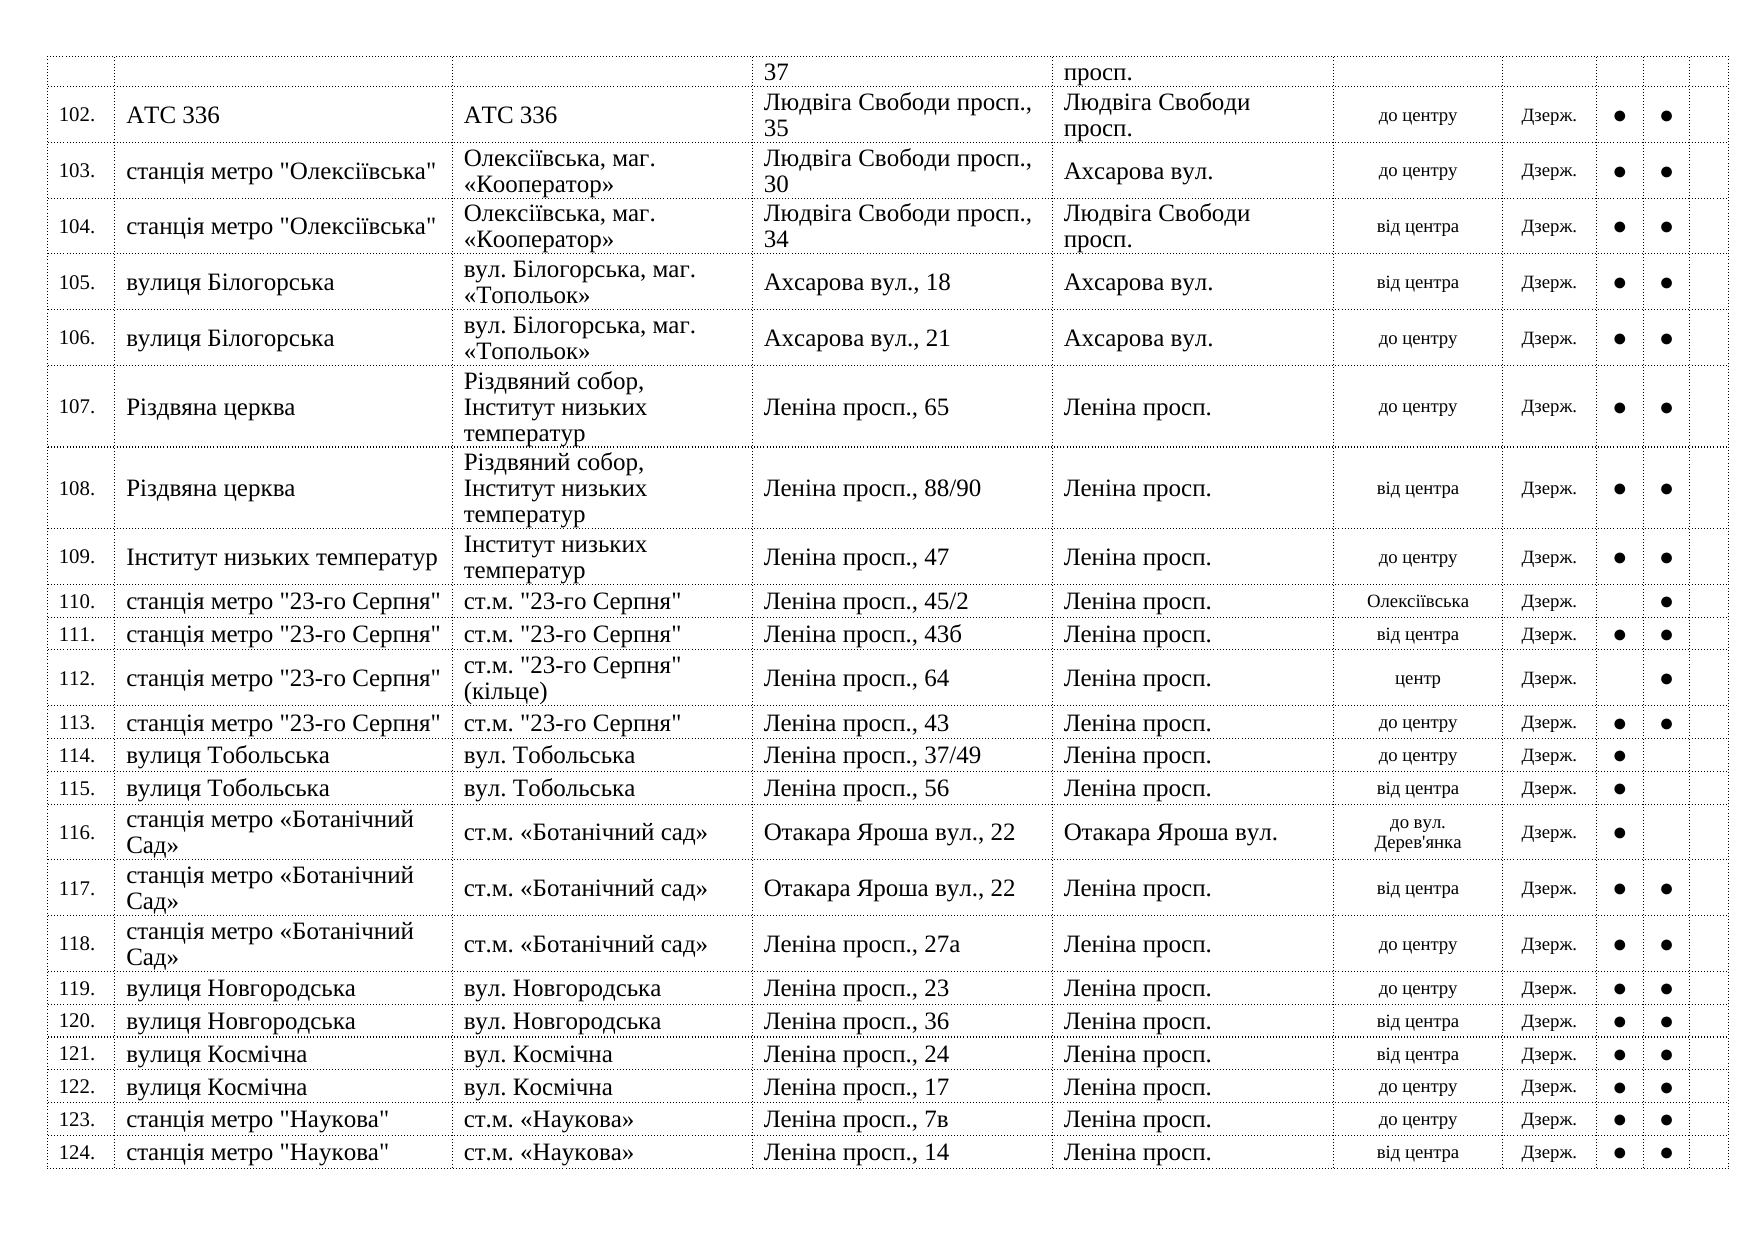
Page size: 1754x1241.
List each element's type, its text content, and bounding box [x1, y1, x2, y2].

table_cell [47, 365, 115, 446]
table_cell ● [1596, 142, 1643, 197]
table_cell ● [1596, 738, 1643, 771]
table_cell Олексіївська [1334, 584, 1502, 617]
table_cell [1690, 705, 1728, 738]
table_cell Леніна просп. [1052, 705, 1333, 738]
table_cell [1690, 142, 1728, 197]
table_cell Дзерж. [1502, 198, 1596, 253]
table_cell Леніна просп., 17 [752, 1069, 1052, 1102]
table_cell [1643, 771, 1689, 803]
table_cell ● [1596, 1036, 1643, 1069]
table_cell [47, 86, 115, 142]
table_cell ● [1596, 365, 1643, 446]
table_cell ● [1643, 86, 1689, 142]
table_cell [1690, 309, 1728, 365]
table_cell Леніна просп., 36 [752, 1004, 1052, 1036]
table_cell ст.м. «Наукова» [452, 1135, 752, 1168]
table_cell станція метро "Олексіївська" [115, 142, 452, 197]
table_cell [1596, 56, 1643, 86]
table_cell Дзерж. [1502, 859, 1596, 915]
table_cell [1690, 859, 1728, 915]
table_cell Леніна просп. [1052, 446, 1333, 528]
table_cell вулиця Тобольська [115, 771, 452, 803]
table_cell [1690, 804, 1728, 859]
table_cell Леніна просп., 65 [752, 365, 1052, 446]
table_cell до центру [1334, 142, 1502, 197]
table_cell [1690, 365, 1728, 446]
table_cell [1690, 446, 1728, 528]
table_cell ● [1596, 804, 1643, 859]
table_cell [115, 56, 452, 86]
table_cell [1690, 1004, 1728, 1036]
table_cell АТС 336 [115, 86, 452, 142]
table_cell до центру [1334, 365, 1502, 446]
table_cell [47, 617, 115, 649]
table_cell Леніна просп., 64 [752, 649, 1052, 705]
table_cell Ахсарова вул. [1052, 142, 1333, 197]
table_cell ● [1596, 198, 1643, 253]
table_cell ● [1643, 971, 1689, 1003]
table_cell [1690, 1135, 1728, 1168]
table_cell Отакара Яроша вул. [1052, 804, 1333, 859]
table_cell [1690, 1102, 1728, 1135]
table_cell Леніна просп. [1052, 738, 1333, 771]
table_cell [47, 738, 115, 771]
table_cell ● [1596, 528, 1643, 584]
table_cell Леніна просп., 43 [752, 705, 1052, 738]
table_cell Різдвяна церква [115, 446, 452, 528]
table_cell Дзерж. [1502, 86, 1596, 142]
table_cell Дзерж. [1502, 1135, 1596, 1168]
table_cell Леніна просп., 56 [752, 771, 1052, 803]
table_cell вулиця Космічна [115, 1069, 452, 1102]
table_cell ● [1643, 1069, 1689, 1102]
table_cell Леніна просп. [1052, 1069, 1333, 1102]
table_cell станція метро "23-го Серпня" [115, 649, 452, 705]
table_cell ● [1643, 309, 1689, 365]
table_cell Дзерж. [1502, 771, 1596, 803]
table_cell станція метро «Ботанічний Сад» [115, 859, 452, 915]
table_cell [1596, 584, 1643, 617]
table_cell [47, 859, 115, 915]
table_cell Дзерж. [1502, 649, 1596, 705]
table_cell Різдвяна церква [115, 365, 452, 446]
table_cell Леніна просп., 43б [752, 617, 1052, 649]
table_cell Дзерж. [1502, 1036, 1596, 1069]
table_cell Отакара Яроша вул., 22 [752, 859, 1052, 915]
table_cell до центру [1334, 1102, 1502, 1135]
table_cell [1690, 253, 1728, 309]
table_cell [47, 528, 115, 584]
table_cell [1690, 198, 1728, 253]
table_cell вул. Білогорська, маг. «Топольок» [452, 309, 752, 365]
table_cell ● [1643, 198, 1689, 253]
table_cell [1690, 1069, 1728, 1102]
table_cell Дзерж. [1502, 738, 1596, 771]
table_cell Інститут низьких температур [452, 528, 752, 584]
table_cell до центру [1334, 1069, 1502, 1102]
table_cell до центру [1334, 86, 1502, 142]
table_cell від центра [1334, 1036, 1502, 1069]
table_cell [47, 584, 115, 617]
table_cell від центра [1334, 771, 1502, 803]
table_cell до центру [1334, 915, 1502, 971]
table_cell ● [1643, 528, 1689, 584]
table_cell Інститут низьких температур [115, 528, 452, 584]
table_cell Отакара Яроша вул., 22 [752, 804, 1052, 859]
table_cell від центра [1334, 1135, 1502, 1168]
table_cell ● [1596, 1135, 1643, 1168]
table_cell Леніна просп. [1052, 771, 1333, 803]
table_cell ст.м. "23-го Серпня" (кільце) [452, 649, 752, 705]
table_cell [1690, 649, 1728, 705]
table_cell вул. Космічна [452, 1069, 752, 1102]
table_cell Дзерж. [1502, 446, 1596, 528]
table_cell Леніна просп. [1052, 1036, 1333, 1069]
table_cell Дзерж. [1502, 915, 1596, 971]
table_cell від центра [1334, 1004, 1502, 1036]
table_cell від центра [1334, 253, 1502, 309]
table_cell Леніна просп. [1052, 1004, 1333, 1036]
table_cell Людвіга Свободи просп., 35 [752, 86, 1052, 142]
table_cell Леніна просп. [1052, 1135, 1333, 1168]
table_cell Дзерж. [1502, 1004, 1596, 1036]
table_cell Людвіга Свободи просп., 34 [752, 198, 1052, 253]
table_cell Ахсарова вул. [1052, 309, 1333, 365]
table_cell Дзерж. [1502, 1069, 1596, 1102]
table_cell АТС 336 [452, 86, 752, 142]
table_cell ● [1596, 253, 1643, 309]
table_cell [47, 1036, 115, 1069]
table_cell Леніна просп. [1052, 971, 1333, 1003]
table_cell просп. [1052, 56, 1333, 86]
table_cell ● [1596, 971, 1643, 1003]
table_cell Ахсарова вул., 21 [752, 309, 1052, 365]
table_cell [1690, 738, 1728, 771]
table_cell Дзерж. [1502, 365, 1596, 446]
table_cell Людвіга Свободи просп. [1052, 198, 1333, 253]
table_cell [1690, 617, 1728, 649]
table_cell [47, 705, 115, 738]
table_cell Леніна просп., 7в [752, 1102, 1052, 1135]
table_cell 37 [752, 56, 1052, 86]
table_cell [1690, 86, 1728, 142]
table_cell від центра [1334, 617, 1502, 649]
table_cell Різдвяний собор, Інститут низьких температур [452, 365, 752, 446]
table_cell ● [1643, 584, 1689, 617]
table_cell ● [1643, 915, 1689, 971]
table_cell Дзерж. [1502, 253, 1596, 309]
table_cell Олексіївська, маг. «Кооператор» [452, 142, 752, 197]
table_cell [47, 446, 115, 528]
table_cell Леніна просп., 88/90 [752, 446, 1052, 528]
table_cell [1690, 915, 1728, 971]
table_cell ● [1596, 859, 1643, 915]
table_cell ● [1596, 446, 1643, 528]
table_cell ● [1596, 86, 1643, 142]
table_cell Леніна просп. [1052, 528, 1333, 584]
table_cell [47, 56, 115, 86]
table_cell ● [1643, 1135, 1689, 1168]
table_cell ● [1643, 446, 1689, 528]
table_cell [47, 198, 115, 253]
table_cell ● [1643, 705, 1689, 738]
table_cell [1690, 584, 1728, 617]
table_cell вул. Тобольська [452, 738, 752, 771]
table_cell ● [1596, 1102, 1643, 1135]
table_cell центр [1334, 649, 1502, 705]
table_cell [47, 253, 115, 309]
table_cell [47, 1102, 115, 1135]
table_cell [47, 142, 115, 197]
table_cell [1643, 56, 1689, 86]
table_cell станція метро "23-го Серпня" [115, 584, 452, 617]
table_cell станція метро "23-го Серпня" [115, 617, 452, 649]
table_cell [1502, 56, 1596, 86]
table_cell [47, 1135, 115, 1168]
table_cell станція метро "23-го Серпня" [115, 705, 452, 738]
table_cell [47, 649, 115, 705]
table_cell вулиця Новгородська [115, 1004, 452, 1036]
table_cell ст.м. "23-го Серпня" [452, 584, 752, 617]
table_cell вулиця Тобольська [115, 738, 452, 771]
table_cell до центру [1334, 705, 1502, 738]
table_cell ● [1643, 365, 1689, 446]
table_cell станція метро "Олексіївська" [115, 198, 452, 253]
table_cell ст.м. "23-го Серпня" [452, 705, 752, 738]
table_cell [1643, 804, 1689, 859]
table_cell Леніна просп., 37/49 [752, 738, 1052, 771]
table_cell ● [1596, 705, 1643, 738]
table_cell ● [1643, 1004, 1689, 1036]
table_cell Людвіга Свободи просп. [1052, 86, 1333, 142]
table_cell вул. Новгородська [452, 1004, 752, 1036]
table_cell до центру [1334, 971, 1502, 1003]
table_cell Леніна просп., 24 [752, 1036, 1052, 1069]
table_cell ● [1596, 1069, 1643, 1102]
table_cell ● [1643, 1036, 1689, 1069]
table_cell Дзерж. [1502, 804, 1596, 859]
table_cell [47, 915, 115, 971]
table_cell Ахсарова вул. [1052, 253, 1333, 309]
table_cell ст.м. «Ботанічний сад» [452, 859, 752, 915]
table_cell [47, 309, 115, 365]
table_cell Людвіга Свободи просп., 30 [752, 142, 1052, 197]
table_cell ст.м. "23-го Серпня" [452, 617, 752, 649]
table_cell до вул. Дерев'янка [1334, 804, 1502, 859]
table_cell вулиця Білогорська [115, 253, 452, 309]
table_cell до центру [1334, 309, 1502, 365]
table_cell ● [1596, 771, 1643, 803]
table_cell до центру [1334, 738, 1502, 771]
table_cell ● [1643, 649, 1689, 705]
table_cell ● [1596, 1004, 1643, 1036]
table_cell [1690, 56, 1728, 86]
table_cell [1690, 1036, 1728, 1069]
table_cell [1690, 528, 1728, 584]
table_cell [1334, 56, 1502, 86]
table_cell станція метро «Ботанічний Сад» [115, 804, 452, 859]
table_cell Ахсарова вул., 18 [752, 253, 1052, 309]
table_cell [47, 1004, 115, 1036]
table_cell [47, 1069, 115, 1102]
table_cell ● [1596, 617, 1643, 649]
table_cell від центра [1334, 446, 1502, 528]
table_cell ● [1643, 859, 1689, 915]
table_cell станція метро «Ботанічний Сад» [115, 915, 452, 971]
table_cell Леніна просп., 45/2 [752, 584, 1052, 617]
table_cell Дзерж. [1502, 1102, 1596, 1135]
table_cell вулиця Новгородська [115, 971, 452, 1003]
table_cell станція метро "Наукова" [115, 1135, 452, 1168]
table_cell Леніна просп. [1052, 915, 1333, 971]
table_cell Олексіївська, маг. «Кооператор» [452, 198, 752, 253]
table_cell до центру [1334, 528, 1502, 584]
table_cell Дзерж. [1502, 705, 1596, 738]
table_cell Дзерж. [1502, 584, 1596, 617]
table_cell вулиця Білогорська [115, 309, 452, 365]
table_cell ст.м. «Ботанічний сад» [452, 915, 752, 971]
table_cell від центра [1334, 198, 1502, 253]
table_cell ● [1643, 1102, 1689, 1135]
table_cell Дзерж. [1502, 309, 1596, 365]
table_cell Леніна просп., 27а [752, 915, 1052, 971]
table_cell від центра [1334, 859, 1502, 915]
table_cell вулиця Космічна [115, 1036, 452, 1069]
table_cell Леніна просп. [1052, 365, 1333, 446]
table_cell [1690, 771, 1728, 803]
table_cell Леніна просп. [1052, 859, 1333, 915]
table_cell Леніна просп., 14 [752, 1135, 1052, 1168]
table_cell [47, 971, 115, 1003]
table_cell [452, 56, 752, 86]
table_cell ● [1643, 142, 1689, 197]
table_cell вул. Білогорська, маг. «Топольок» [452, 253, 752, 309]
table_cell вул. Новгородська [452, 971, 752, 1003]
table_cell [47, 771, 115, 803]
table_cell [1596, 649, 1643, 705]
table_cell [1690, 971, 1728, 1003]
table_cell Леніна просп., 23 [752, 971, 1052, 1003]
table_cell Дзерж. [1502, 142, 1596, 197]
table_cell Різдвяний собор, Інститут низьких температур [452, 446, 752, 528]
table_cell Дзерж. [1502, 617, 1596, 649]
table_cell ● [1596, 915, 1643, 971]
table_cell станція метро "Наукова" [115, 1102, 452, 1135]
table_cell Дзерж. [1502, 528, 1596, 584]
table_cell ст.м. «Ботанічний сад» [452, 804, 752, 859]
table_cell Леніна просп. [1052, 1102, 1333, 1135]
table_cell Леніна просп. [1052, 649, 1333, 705]
table_cell Леніна просп. [1052, 617, 1333, 649]
table_cell ● [1643, 253, 1689, 309]
table_cell Леніна просп. [1052, 584, 1333, 617]
table_cell [1643, 738, 1689, 771]
table_cell Дзерж. [1502, 971, 1596, 1003]
table_cell ст.м. «Наукова» [452, 1102, 752, 1135]
table_cell ● [1596, 309, 1643, 365]
table_cell ● [1643, 617, 1689, 649]
table_cell Леніна просп., 47 [752, 528, 1052, 584]
table_cell [47, 804, 115, 859]
table_cell вул. Тобольська [452, 771, 752, 803]
table_cell вул. Космічна [452, 1036, 752, 1069]
